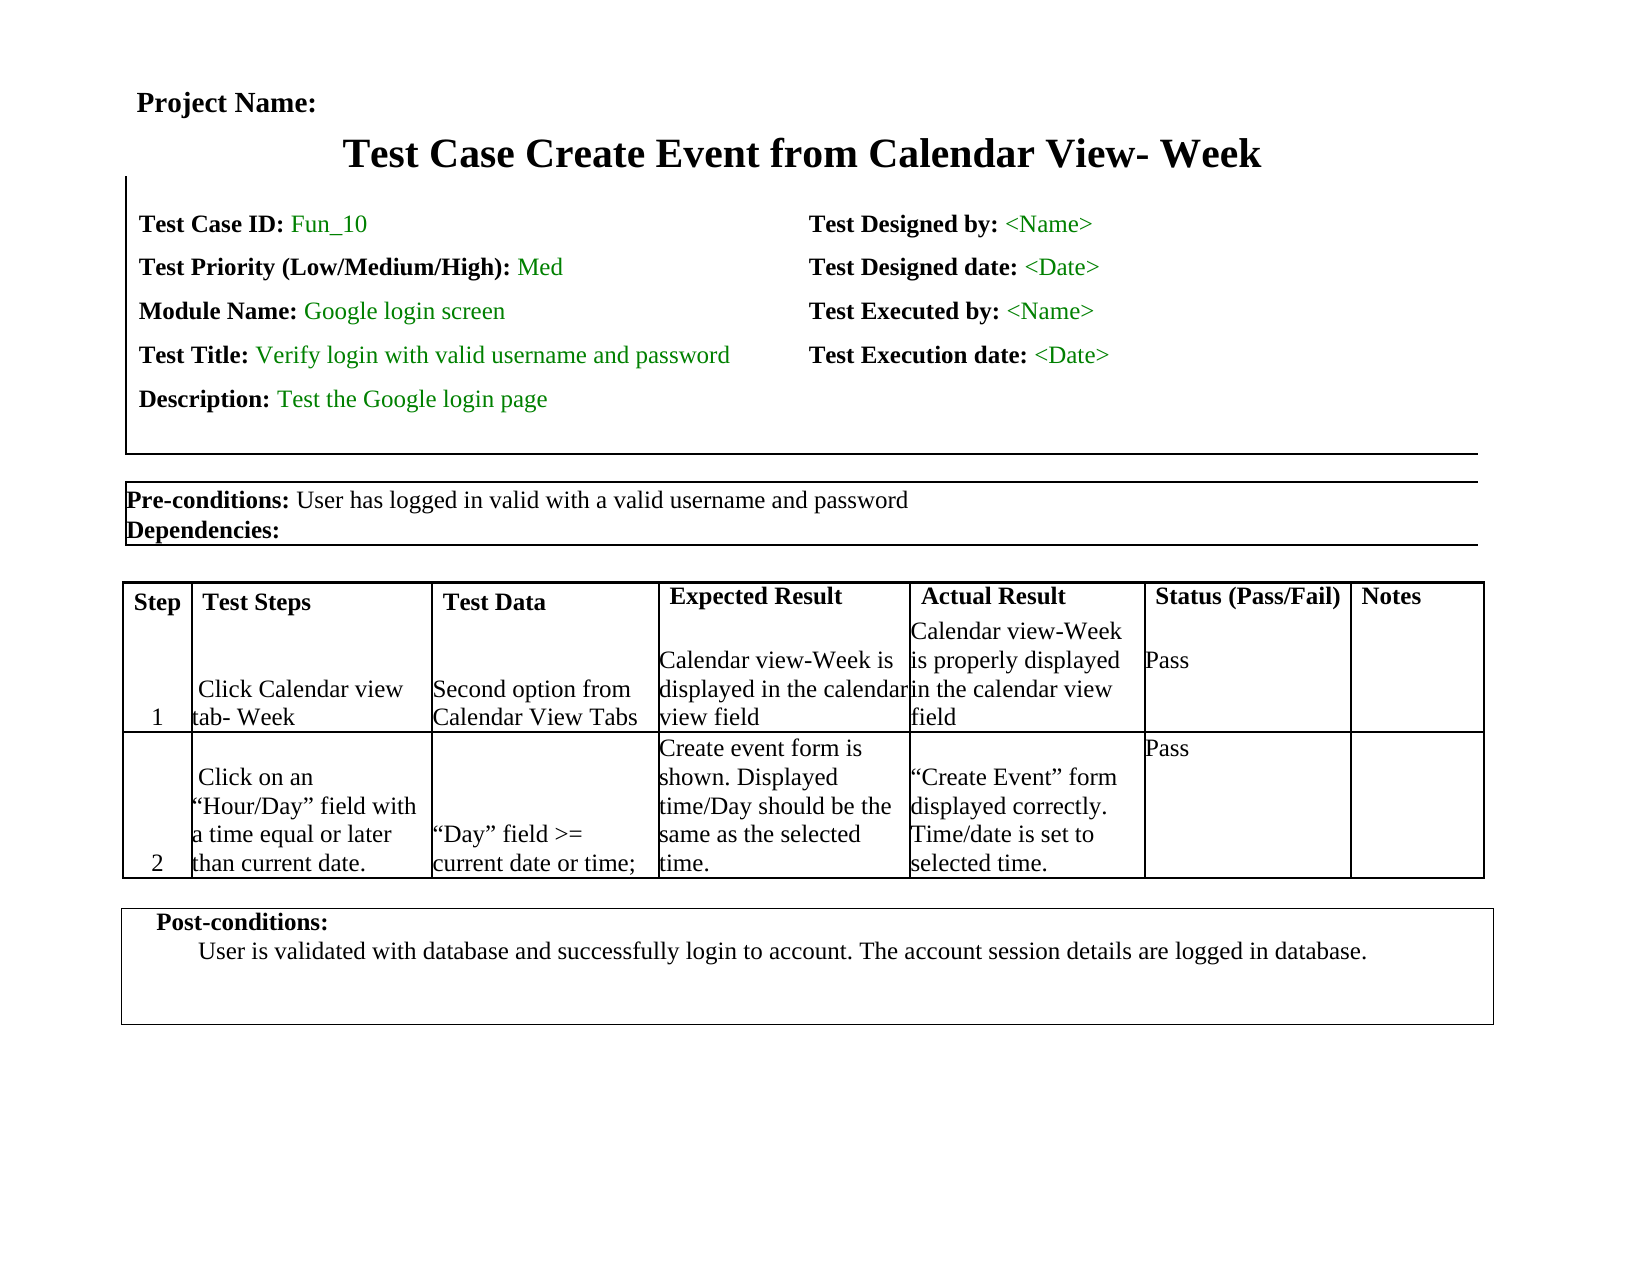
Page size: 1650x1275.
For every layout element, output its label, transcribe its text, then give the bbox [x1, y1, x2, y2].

table_cell [127, 412, 808, 453]
table_cell Second option from Calendar View Tabs [433, 616, 658, 731]
table_header Status (Pass/Fail) [1146, 584, 1350, 616]
table_cell Pre-conditions: User has logged in valid with a valid username and password [127, 483, 1478, 514]
table_cell Calendar view-Week is displayed in the calendar view field [660, 616, 909, 731]
table_cell 1 [124, 616, 191, 731]
table_cell Test Case Create Event from Calendar View- Week [126, 119, 1478, 176]
table_cell Test Designed by: <Name> [809, 176, 1478, 237]
table_cell [1352, 733, 1483, 877]
table_header Test Steps [193, 584, 431, 616]
table_header Notes [1352, 584, 1483, 616]
table_cell Test Priority (Low/Medium/High): Med [127, 238, 808, 281]
table_cell Test Designed date: <Date> [809, 238, 1478, 281]
table_cell Description: Test the Google login page [127, 369, 808, 412]
table_cell Click Calendar view tab- Week [193, 616, 431, 731]
table_cell Test Executed by: <Name> [809, 281, 1478, 325]
table_cell “Day” field >= current date or time; [433, 733, 658, 877]
table_cell Pass [1146, 733, 1350, 877]
table_cell [809, 455, 1478, 481]
text User is validated with database and successfully login to account. The account session details are logged in database. [123, 936, 1493, 964]
table_cell [809, 369, 1478, 412]
text Post-conditions: [156, 909, 1493, 936]
table_cell Click on an “Hour/Day” field with a time equal or later than current date. [193, 733, 431, 877]
table_cell 2 [124, 733, 191, 877]
table_cell Test Execution date: <Date> [809, 325, 1478, 369]
table_cell Calendar view-Week is properly displayed in the calendar view field [911, 616, 1144, 731]
table_cell Create event form is shown. Displayed time/Day should be the same as the selected time. [660, 733, 909, 877]
table_cell [809, 412, 1478, 453]
table_header Actual Result [911, 584, 1144, 616]
table_cell [1352, 616, 1483, 731]
table_cell [126, 455, 808, 481]
table_cell Module Name: Google login screen [127, 281, 808, 325]
table_header Step [124, 584, 191, 616]
table_header Test Data [433, 584, 658, 616]
table_header Expected Result [660, 584, 909, 616]
table_cell Dependencies: [127, 514, 1478, 544]
table_cell Test Case ID: Fun_10 [127, 176, 808, 237]
table_header Project Name: [126, 73, 1478, 119]
table_cell Test Title: Verify login with valid username and password [127, 325, 808, 369]
table_cell “Create Event” form displayed correctly. Time/date is set to selected time. [911, 733, 1144, 877]
table_cell Pass [1146, 616, 1350, 731]
